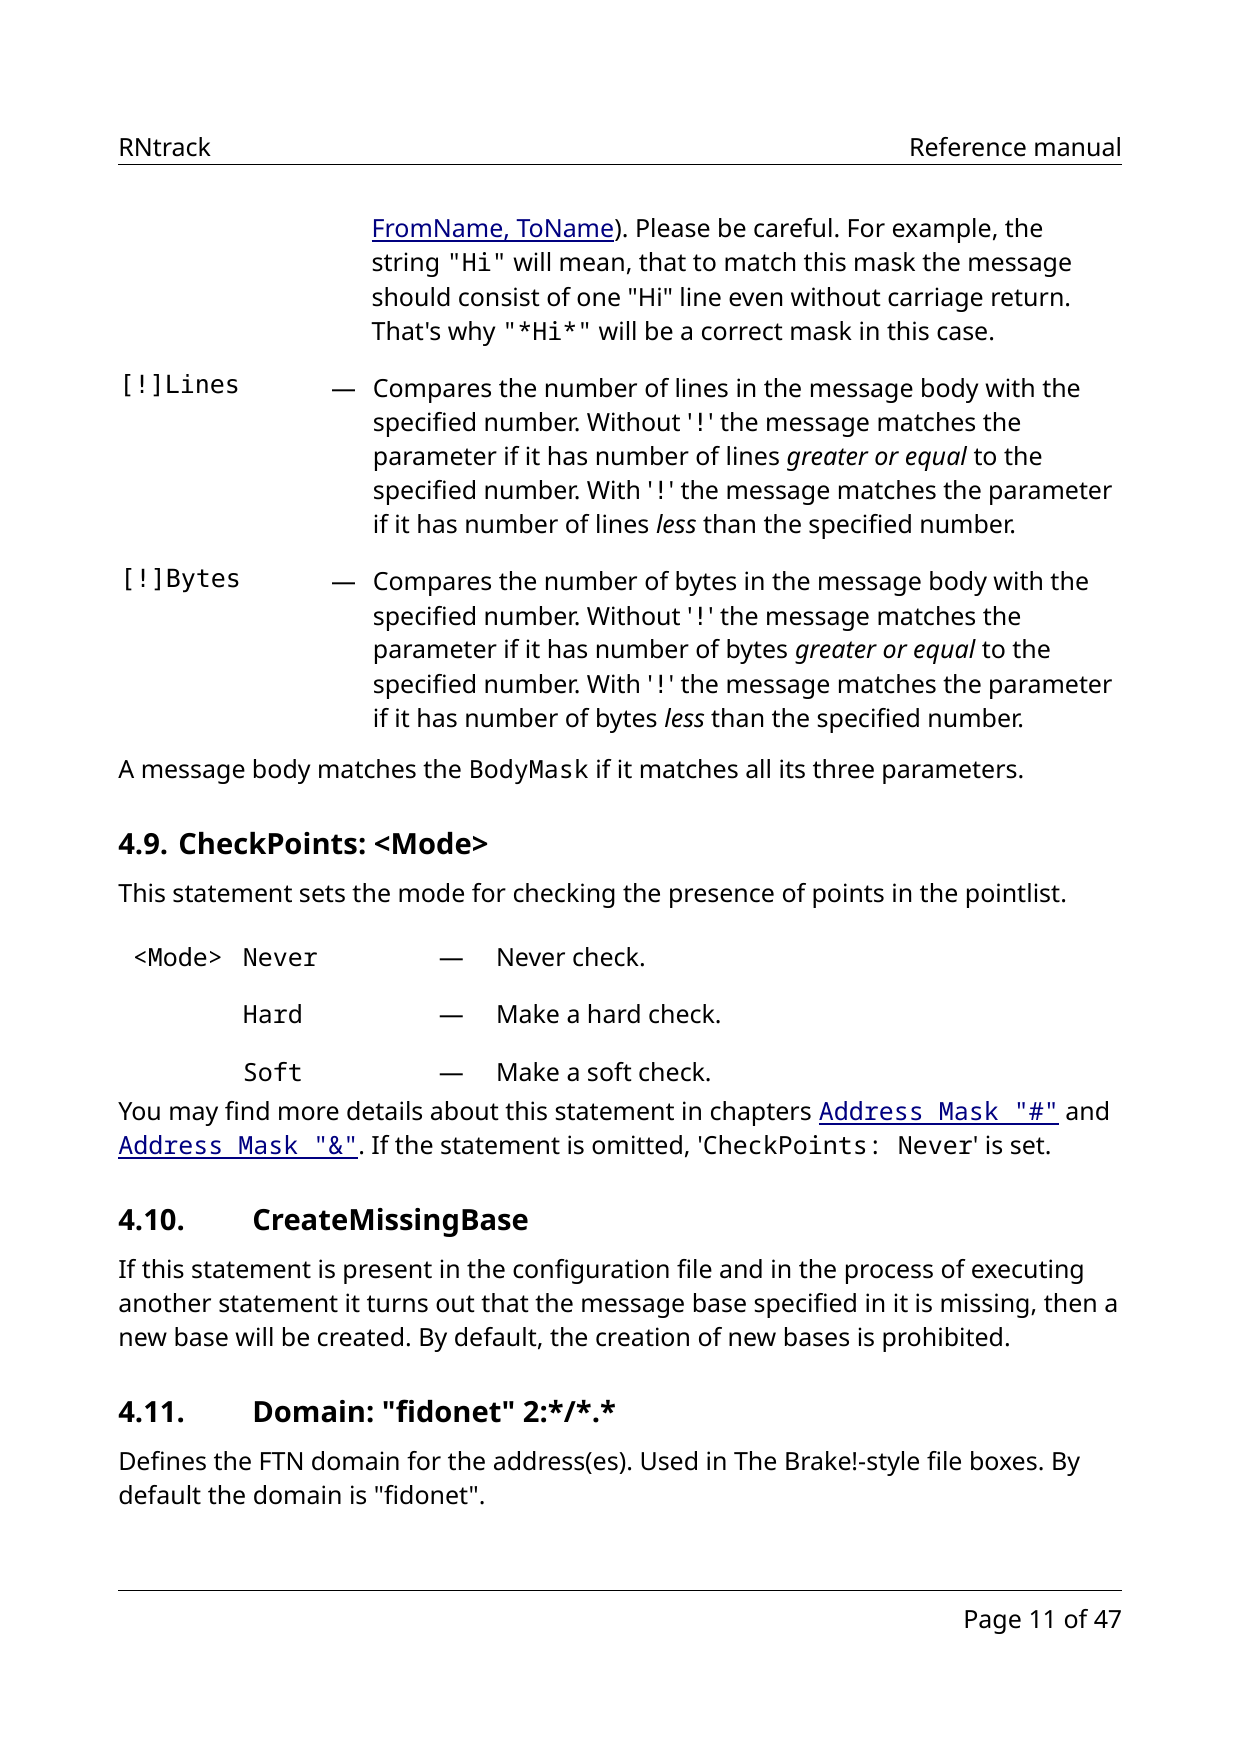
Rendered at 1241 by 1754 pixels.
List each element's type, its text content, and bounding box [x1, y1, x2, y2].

table_cell Hard [237, 979, 412, 1037]
text This statement sets the mode for checking the presence of points in the pointlist. [118, 876, 1122, 909]
table_cell [118, 979, 237, 1037]
table_header FromName, ToName). Please be careful. For example, the string "Hi" will mean, that to match this mask the message should consist of one "Hi" line even without carriage return. That's why "*Hi*" will be a correct mask in this case. [366, 194, 1122, 353]
table_header [118, 194, 325, 353]
table_cell [!]Bytes [118, 547, 325, 740]
text Defines the FTN domain for the address(es). Used in The Brake!-style file boxes. By default the domain is "fidonet". [118, 1444, 1122, 1512]
subtitle Domain: "fidonet" 2:*/*.* [118, 1391, 1122, 1431]
text A message body matches the BodyMask if it matches all its three parameters. [118, 752, 1122, 786]
table_cell Compares the number of bytes in the message body with the specified number. Without '!' the message matches the parameter if it has number of bytes greater or equal to the specified number. With '!' the message matches the parameter if it has number of bytes less than the specified number. [366, 547, 1122, 740]
table_cell — [412, 1037, 490, 1094]
table_header Never [237, 922, 412, 979]
table_cell — [325, 353, 366, 547]
text You may find more details about this statement in chapters Address Mask "#" and Address Mask "&". If the statement is omitted, 'CheckPoints: Never' is set. [118, 1094, 1122, 1162]
subtitle CreateMissingBase [118, 1199, 1122, 1239]
table_cell [118, 1037, 237, 1094]
table_header Never check. [490, 922, 1122, 979]
table_cell Make a hard check. [490, 979, 1122, 1037]
table_cell — [325, 547, 366, 740]
table_header [325, 194, 366, 353]
text If this statement is present in the configuration file and in the process of executing another statement it turns out that the message base specified in it is missing, then a new base will be created. By default, the creation of new bases is prohibited. [118, 1252, 1122, 1354]
table_cell Make a soft check. [490, 1037, 1122, 1094]
table_cell — [412, 979, 490, 1037]
subtitle CheckPoints: <Mode> [118, 823, 1122, 863]
table_cell Compares the number of lines in the message body with the specified number. Without '!' the message matches the parameter if it has number of lines greater or equal to the specified number. With '!' the message matches the parameter if it has number of lines less than the specified number. [366, 353, 1122, 547]
table_header — [412, 922, 490, 979]
table_cell [!]Lines [118, 353, 325, 547]
table_cell Soft [237, 1037, 412, 1094]
table_header <Mode> [118, 922, 237, 979]
